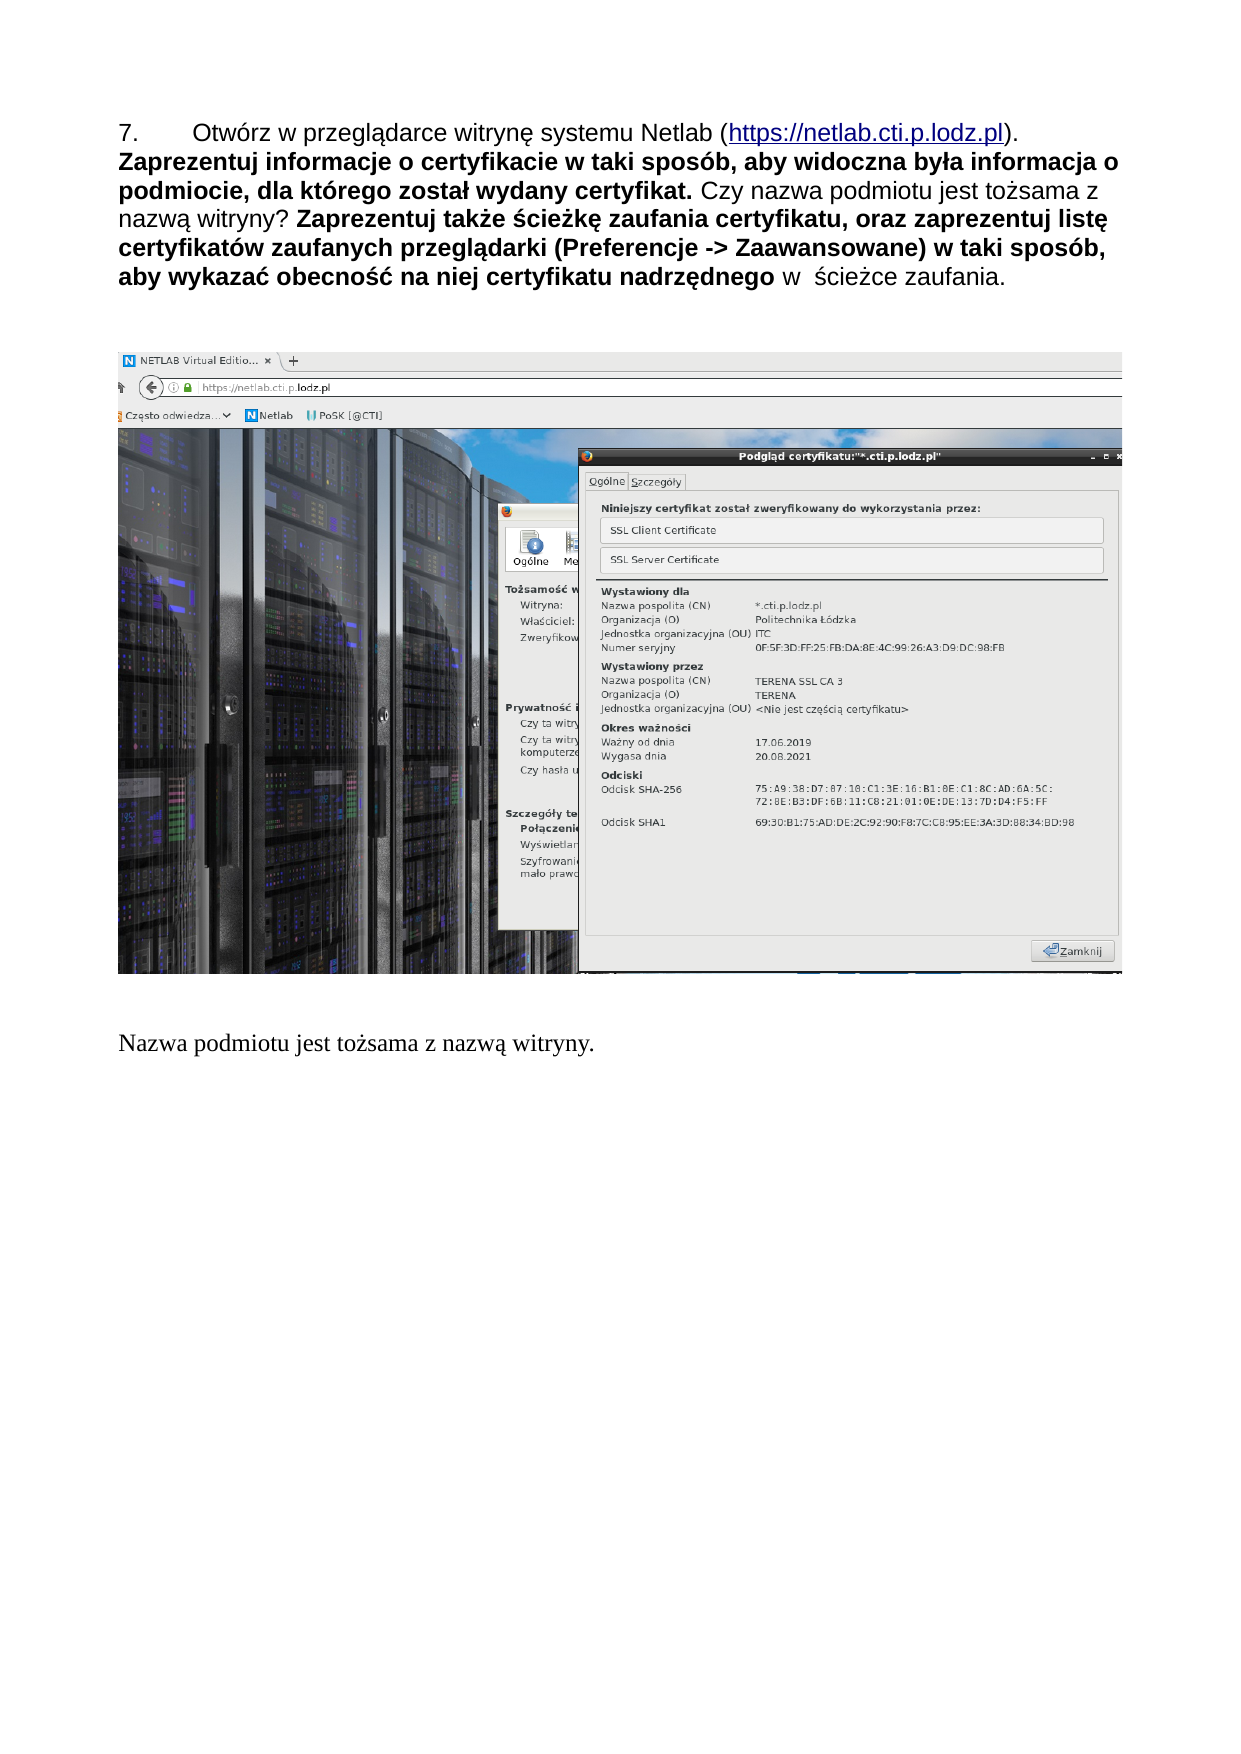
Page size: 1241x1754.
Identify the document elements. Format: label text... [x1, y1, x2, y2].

subtitle Otwórz w przeglądarce witrynę systemu Netlab (https://netlab.cti.p.lodz.pl). Zaprezentuj informacje o certyfikacie w taki sposób, aby widoczna była informacja o podmiocie, dla którego został wydany certyfikat. Czy nazwa podmiotu jest tożsama z nazwą witryny? Zaprezentuj także ścieżkę zaufania certyfikatu, oraz zaprezentuj listę certyfikatów zaufanych przeglądarki (Preferencje -> Zaawansowane) w taki sposób, aby wykazać obecność na niej certyfikatu nadrzędnego w ścieżce zaufania. [118, 118, 1122, 291]
picture [118, 352, 1123, 974]
text Nazwa podmiotu jest tożsama z nazwą witryny. [118, 1028, 1122, 1057]
